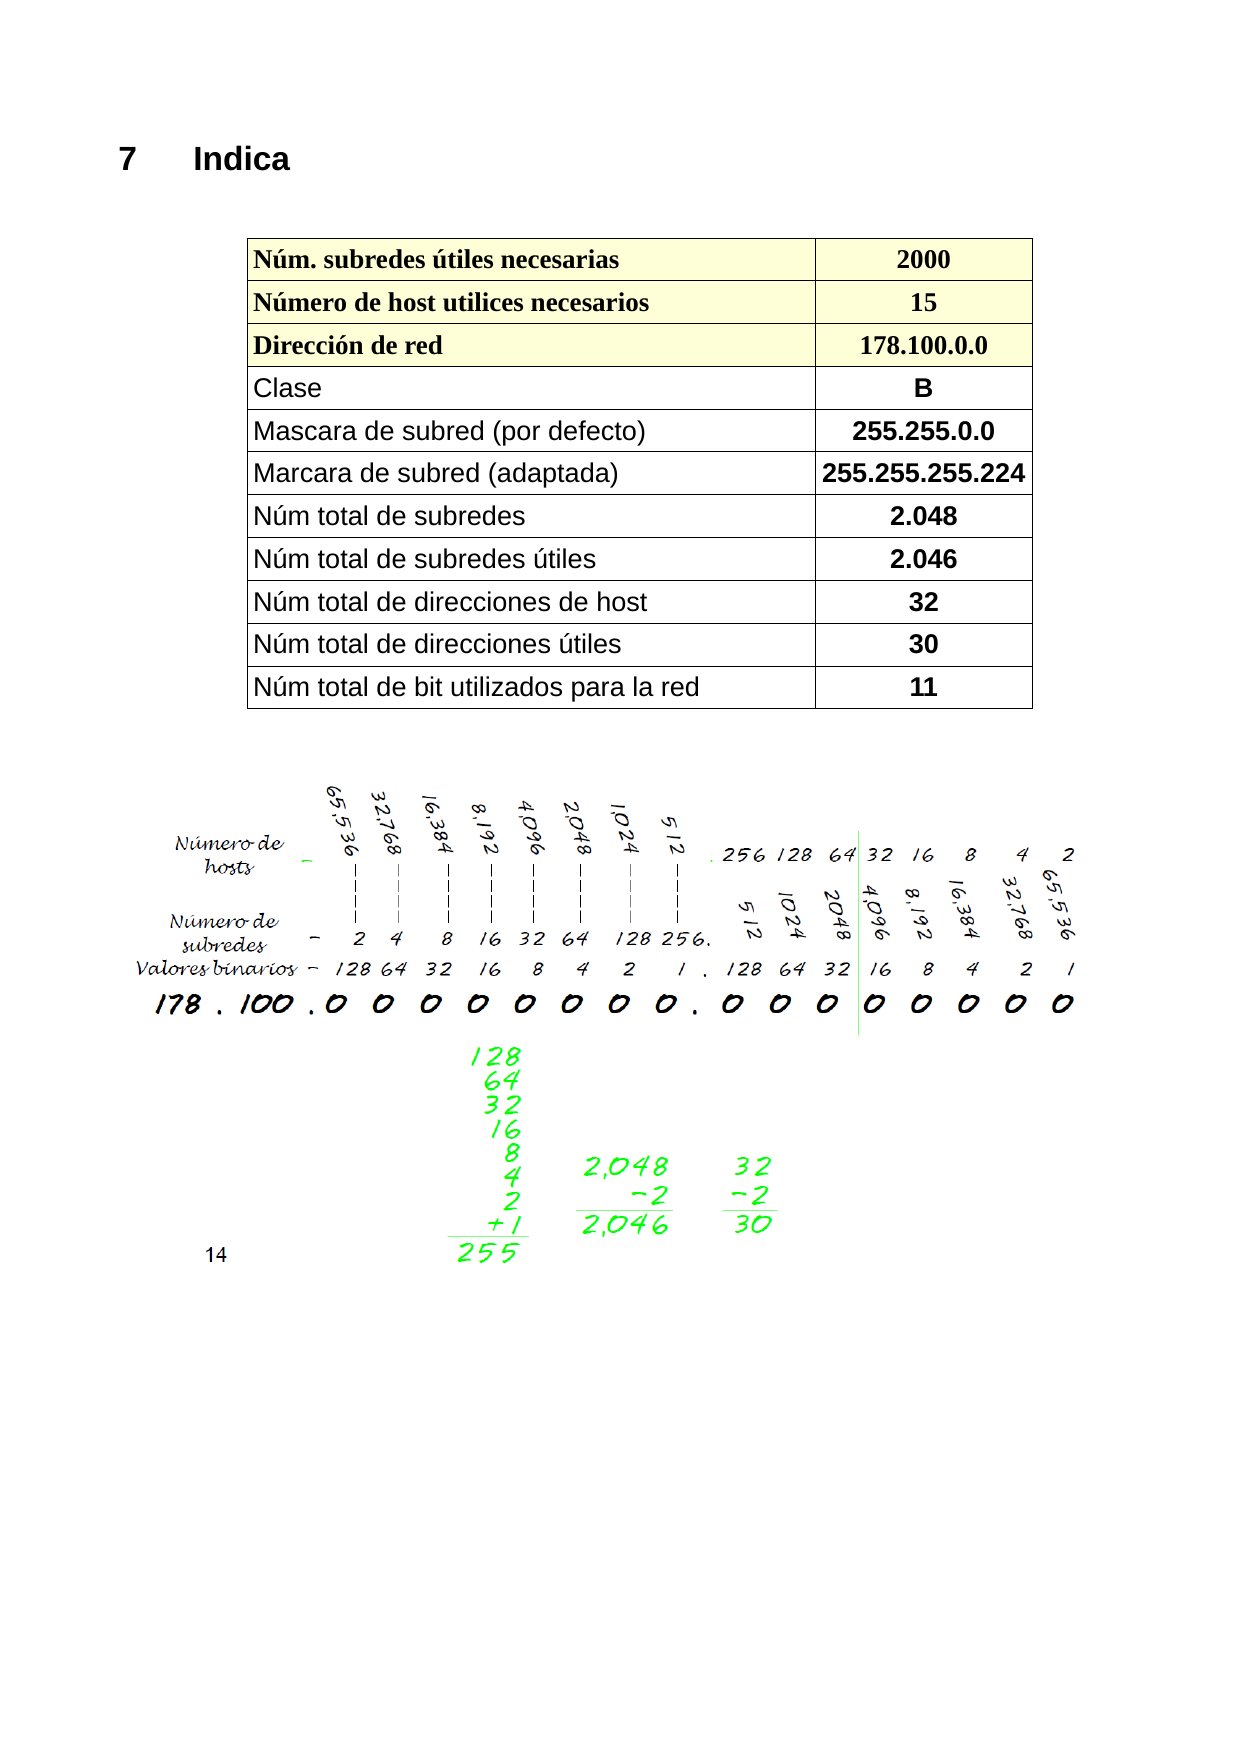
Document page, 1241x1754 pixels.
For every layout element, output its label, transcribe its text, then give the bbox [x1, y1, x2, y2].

table_cell Núm total de direcciones útiles [248, 624, 815, 666]
table_cell 32 [816, 581, 1032, 623]
table_cell 11 [816, 667, 1032, 708]
table_cell Número de host utilices necesarios [248, 281, 815, 323]
picture [118, 769, 1123, 1284]
table_cell Núm total de direcciones de host [248, 581, 815, 623]
table_cell Clase [248, 367, 815, 409]
table_cell 15 [816, 281, 1032, 323]
table_cell 178.100.0.0 [816, 324, 1032, 366]
table_cell Núm total de subredes útiles [248, 538, 815, 580]
subtitle Indica [118, 139, 1122, 178]
table_header 2000 [816, 239, 1032, 280]
table_header Núm. subredes útiles necesarias [248, 239, 815, 280]
table_cell B [816, 367, 1032, 409]
table_cell Marcara de subred (adaptada) [248, 452, 815, 494]
table_cell 255.255.255.224 [816, 452, 1032, 494]
table_cell Núm total de bit utilizados para la red [248, 667, 815, 708]
table_cell Núm total de subredes [248, 495, 815, 537]
table_cell Mascara de subred (por defecto) [248, 410, 815, 451]
table_cell 2.048 [816, 495, 1032, 537]
table_cell 2.046 [816, 538, 1032, 580]
table_cell 255.255.0.0 [816, 410, 1032, 451]
table_cell 30 [816, 624, 1032, 666]
table_cell Dirección de red [248, 324, 815, 366]
